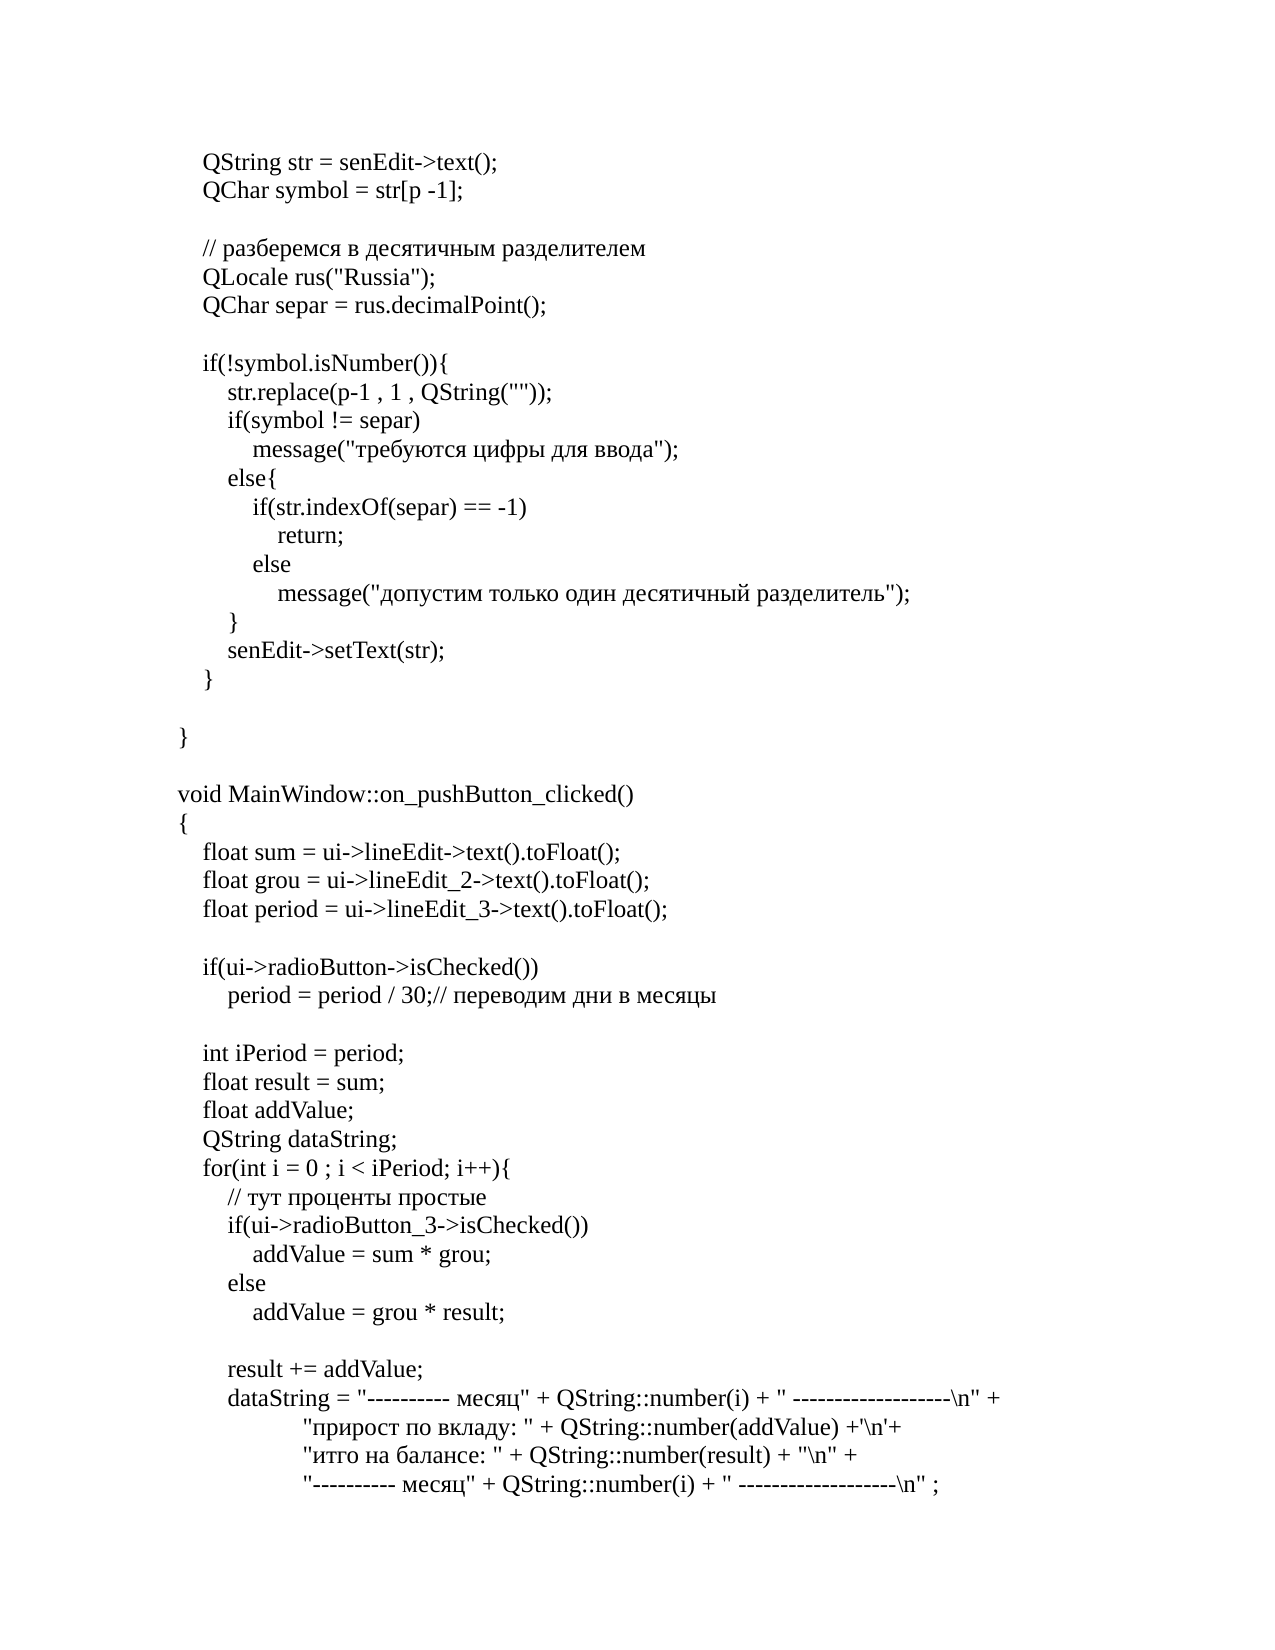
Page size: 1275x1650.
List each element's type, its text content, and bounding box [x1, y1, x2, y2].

text float grou = ui->lineEdit_2->text().toFloat(); [118, 866, 1157, 894]
text if(ui->radioButton->isChecked()) [118, 952, 1157, 981]
text float period = ui->lineEdit_3->text().toFloat(); [118, 894, 1157, 923]
text float result = sum; [118, 1067, 1157, 1096]
text int iPeriod = period; [118, 1038, 1157, 1067]
text // тут проценты простые [118, 1182, 1157, 1211]
text senEdit->setText(str); [118, 636, 1157, 664]
text void MainWindow::on_pushButton_clicked() [118, 779, 1157, 808]
text if(str.indexOf(separ) == -1) [118, 492, 1157, 521]
text QString dataString; [118, 1124, 1157, 1153]
text QString str = senEdit->text(); [118, 147, 1157, 176]
text addValue = sum * grou; [118, 1239, 1157, 1268]
text } [118, 722, 1157, 751]
text addValue = grou * result; [118, 1297, 1157, 1326]
text return; [118, 521, 1157, 549]
text float addValue; [118, 1096, 1157, 1124]
text if(ui->radioButton_3->isChecked()) [118, 1211, 1157, 1239]
text "итго на балансе: " + QString::number(result) + "\n" + [118, 1441, 1157, 1469]
text QLocale rus("Russia"); [118, 262, 1157, 291]
text float sum = ui->lineEdit->text().toFloat(); [118, 837, 1157, 866]
text } [118, 607, 1157, 636]
text QChar symbol = str[p -1]; [118, 176, 1157, 204]
text if(symbol != separ) [118, 406, 1157, 434]
text else [118, 1268, 1157, 1297]
text result += addValue; [118, 1354, 1157, 1383]
text message("требуются цифры для ввода"); [118, 434, 1157, 463]
text { [118, 808, 1157, 837]
text // разберемся в десятичным разделителем [118, 233, 1157, 262]
text else [118, 549, 1157, 578]
text "прирост по вкладу: " + QString::number(addValue) +'\n'+ [118, 1412, 1157, 1441]
text for(int i = 0 ; i < iPeriod; i++){ [118, 1153, 1157, 1182]
text if(!symbol.isNumber()){ [118, 348, 1157, 377]
text "---------- месяц" + QString::number(i) + " -------------------\n" ; [118, 1469, 1157, 1498]
text } [118, 664, 1157, 693]
text QChar separ = rus.decimalPoint(); [118, 291, 1157, 319]
text message("допустим только один десятичный разделитель"); [118, 578, 1157, 607]
text else{ [118, 463, 1157, 492]
text str.replace(p-1 , 1 , QString("")); [118, 377, 1157, 406]
text period = period / 30;// переводим дни в месяцы [118, 981, 1157, 1009]
text dataString = "---------- месяц" + QString::number(i) + " -------------------\n" + [118, 1383, 1157, 1412]
